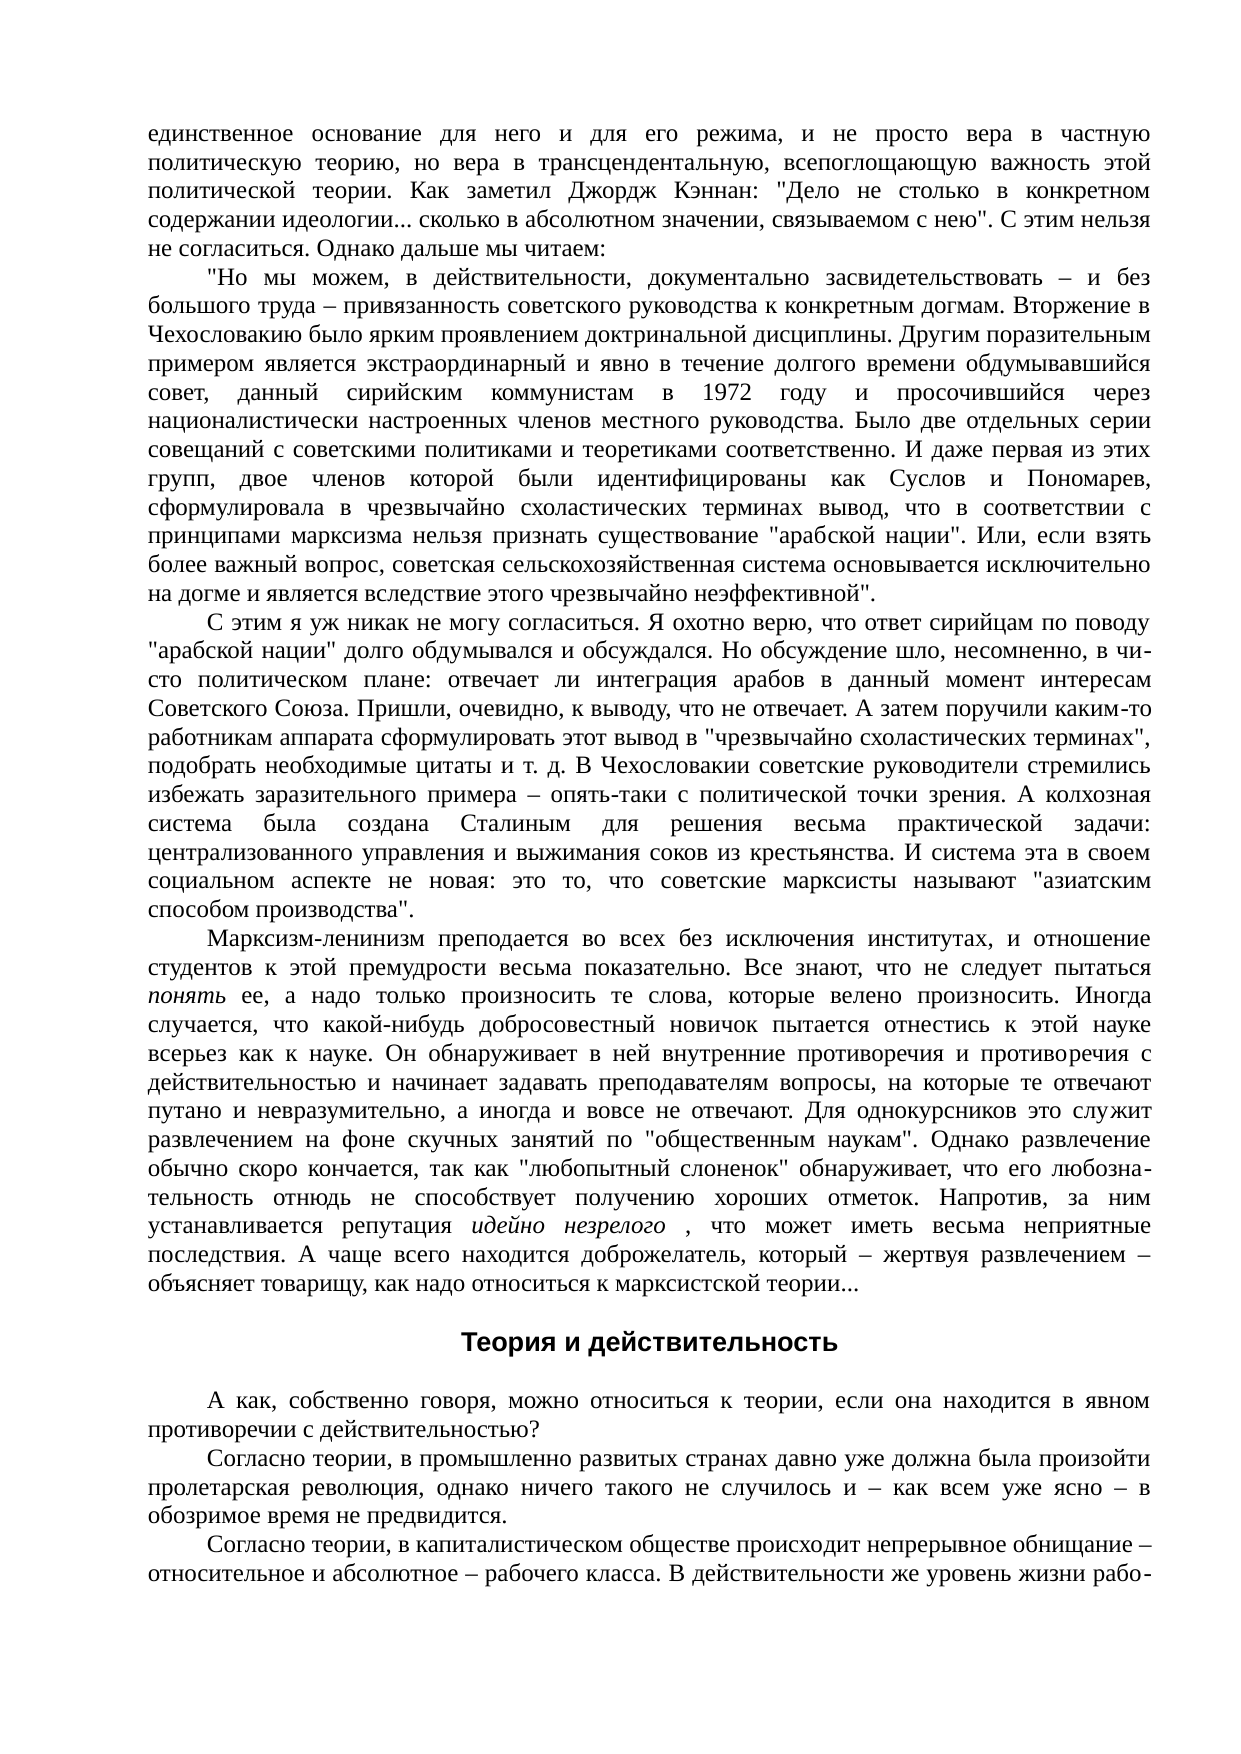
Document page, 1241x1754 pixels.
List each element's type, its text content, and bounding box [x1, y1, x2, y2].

text А как, собственно говоря, можно относиться к теории, если она находится в явном противоречии с действительностью? [148, 1386, 1152, 1443]
text Согласно теории, в капиталистическом обществе происхо­дит непрерывное обнищание – относительное и абсолютное – рабочего класса. В действительности же уровень жизни рабо­ [148, 1529, 1152, 1587]
text единственное основание для него и для его режима, и не просто вера в частную политическую теорию, но вера в трансцендентальную, всепоглощающую важность этой политической теории. Как заметил Джордж Кэннан: "Дело не столько в конкретном содержании идеологии... сколько в абсолютном значении, связываемом с нею". С этим нельзя не согласиться. Однако дальше мы читаем: [148, 118, 1152, 262]
subtitle Теория и действительность [148, 1326, 1152, 1357]
text "Но мы можем, в действительности, документально засвидетельствовать – и без большого труда – привязанность советского руководства к конкретным догмам. Вторжение в Чехословакию было ярким проявлением доктринальной дисциплины. Другим поразительным примером является экстраординарный и явно в течение долгого времени обдумывавшийся совет, данный сирийским коммунистам в 1972 году и просочившийся через националистически настроенных членов мест­ного руководства. Было две отдельных серии совещаний с советскими политиками и теоретиками соответственно. И даже первая из этих групп, двое членов которой были идентифици­рованы как Суслов и Пономарев, сформулировала в чрезвы­чайно схоластических терминах вывод, что в соответствии с принципами марксизма нельзя признать существование "араб­ской нации". Или, если взять более важный вопрос, советская сельскохозяйственная система основывается исключительно на догме и является вследствие этого чрезвычайно неэффектив­ной". [148, 262, 1152, 607]
text С этим я уж никак не могу согласиться. Я охотно верю, что ответ сирийцам по поводу "арабской нации" долго обду­мывался и обсуждался. Но обсуждение шло, несомненно, в чи­сто политическом плане: отвечает ли интеграция арабов в дан­ный момент интересам Советского Союза. Пришли, очевидно, к выводу, что не отвечает. А затем поручили каким‑то работ­никам аппарата сформулировать этот вывод в "чрезвычайно схоластических терминах", подобрать необходимые цитаты и т. д. В Чехословакии советские руководители стремились из­бежать заразительного примера – опять‑таки с политической точки зрения. А колхозная система была создана Сталиным для решения весьма практической задачи: централизованного управления и выжимания соков из крестьянства. И система эта в своем социальном аспекте не новая: это то, что совет­ские марксисты называют "азиатским способом производства". [148, 607, 1152, 923]
text Согласно теории, в промышленно развитых странах давно уже должна была произойти пролетарская революция, однако ничего такого не случилось и – как всем уже ясно – в обозримое время не предвидится. [148, 1443, 1152, 1529]
text Марксизм‑ленинизм преподается во всех без исключения институтах, и отношение студентов к этой премудрости весь­ма показательно. Все знают, что не следует пытаться понять ее, а надо только произносить те слова, которые велено произ­носить. Иногда случается, что какой‑нибудь добросовестный новичок пытается отнестись к этой науке всерьез как к науке. Он обнаруживает в ней внутренние противоречия и противо­речия с действительностью и начинает задавать преподавате­лям вопросы, на которые те отвечают путано и невразумитель­но, а иногда и вовсе не отвечают. Для однокурсников это слу­жит развлечением на фоне скучных занятий по "общественным наукам". Однако развлечение обычно скоро кончается, так как "любопытный слоненок" обнаруживает, что его любозна­тельность отнюдь не способствует получению хороших отметок. Напротив, за ним устанавливается репутация идейно незрелого , что может иметь весьма неприятные последствия. А чаще всего находится доброжелатель, который – жертвуя развлечением – объясняет товарищу, как надо относиться к марксистской теории... [148, 923, 1152, 1297]
